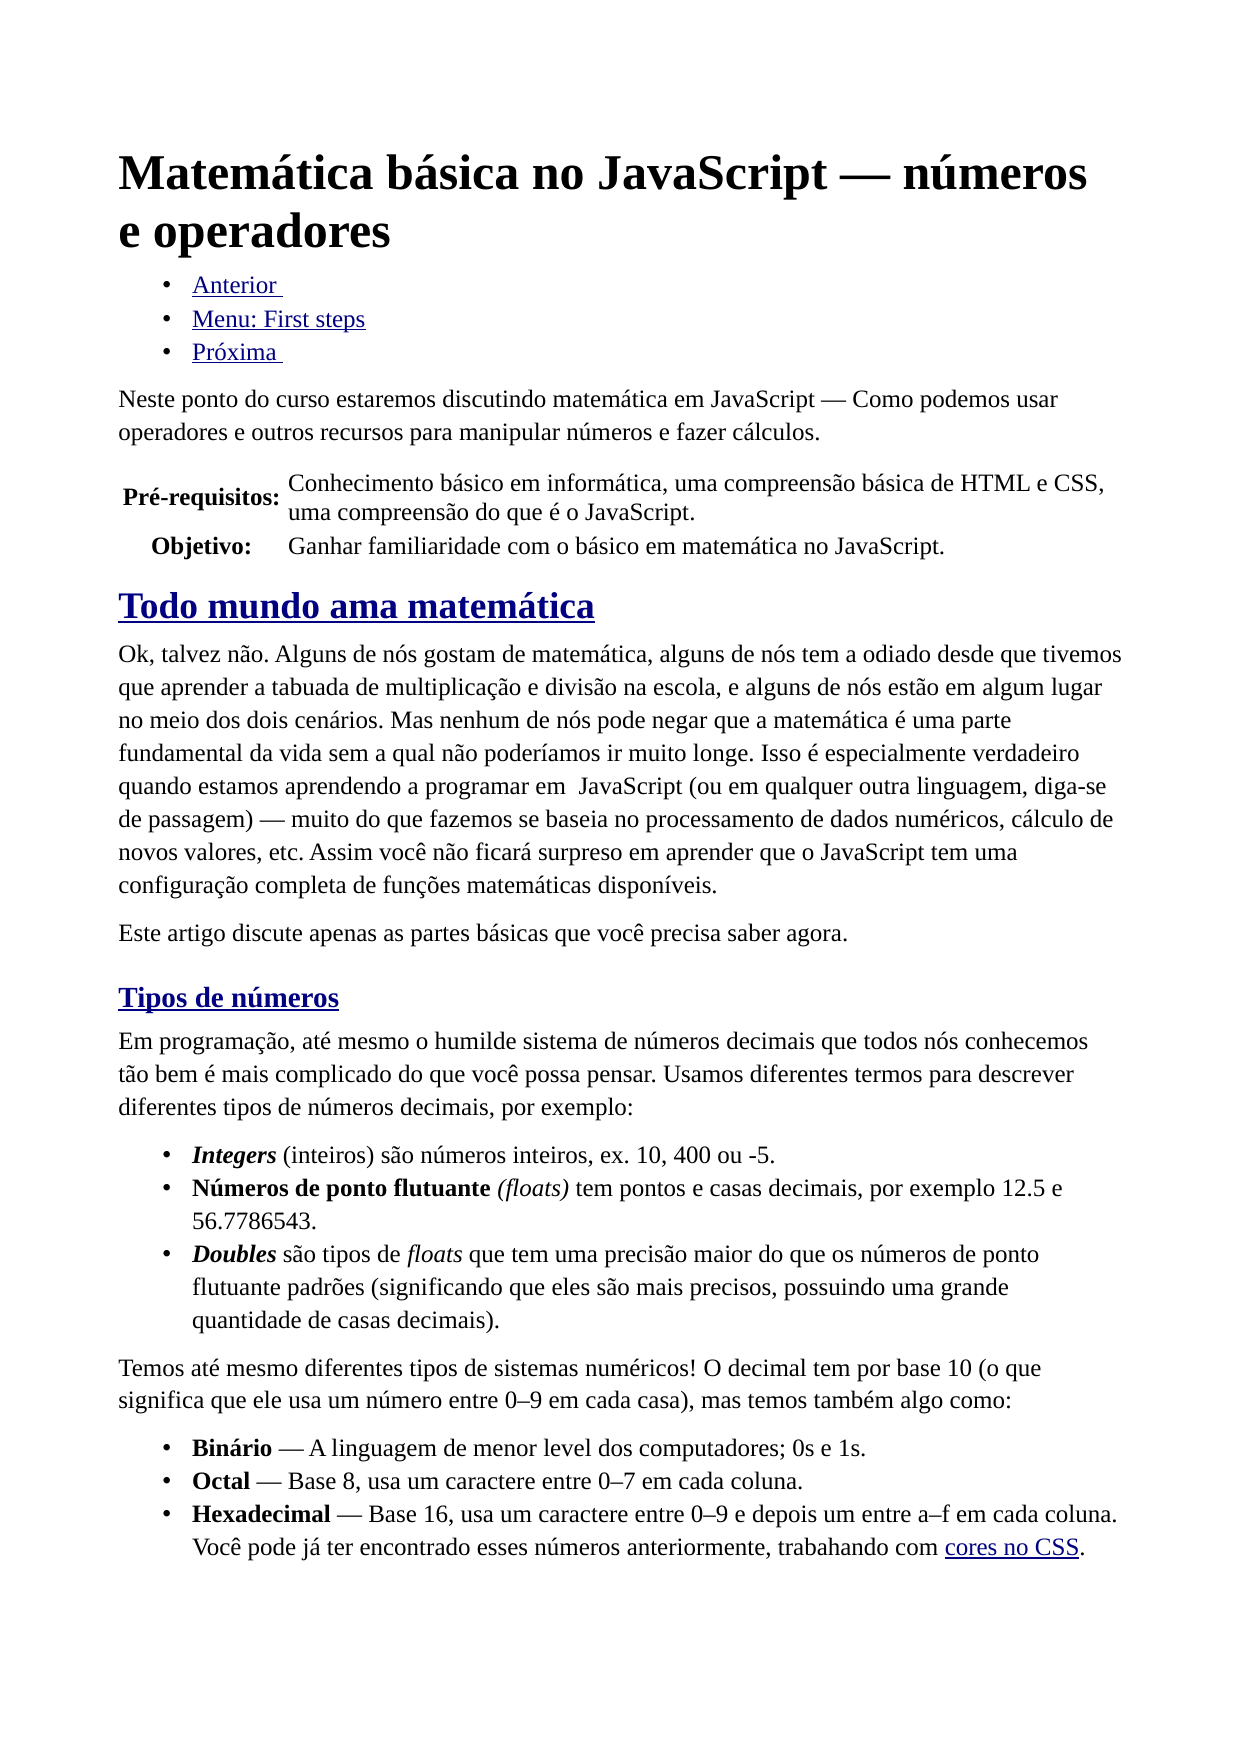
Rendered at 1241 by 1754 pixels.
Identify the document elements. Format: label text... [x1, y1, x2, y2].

subtitle Tipos de números [118, 980, 1122, 1014]
list Próxima [162, 337, 1122, 365]
subtitle Matemática básica no JavaScript — números e operadores [118, 143, 1122, 258]
list Doubles são tipos de floats que tem uma precisão maior do que os números de ponto flutuante padrões (significando que eles são mais precisos, possuindo uma grande quantidade de casas decimais). [162, 1239, 1122, 1334]
subtitle Todo mundo ama matemática [118, 584, 1122, 627]
text Este artigo discute apenas as partes básicas que você precisa saber agora. [118, 918, 1122, 947]
list Hexadecimal — Base 16, usa um caractere entre 0–9 e depois um entre a–f em cada coluna. Você pode já ter encontrado esses números anteriormente, trabahando com cores no CSS. [162, 1499, 1122, 1561]
table_cell Objetivo: [118, 528, 285, 563]
list Anterior [162, 271, 1122, 299]
text Em programação, até mesmo o humilde sistema de números decimais que todos nós conhecemos tão bem é mais complicado do que você possa pensar. Usamos diferentes termos para descrever diferentes tipos de números decimais, por exemplo: [118, 1026, 1122, 1121]
list Octal — Base 8, usa um caractere entre 0–7 em cada coluna. [162, 1466, 1122, 1495]
list Números de ponto flutuante (floats) tem pontos e casas decimais, por exemplo 12.5 e 56.7786543. [162, 1173, 1122, 1235]
text Ok, talvez não. Alguns de nós gostam de matemática, alguns de nós tem a odiado desde que tivemos que aprender a tabuada de multiplicação e divisão na escola, e alguns de nós estão em algum lugar no meio dos dois cenários. Mas nenhum de nós pode negar que a matemática é uma parte fundamental da vida sem a qual não poderíamos ir muito longe. Isso é especialmente verdadeiro quando estamos aprendendo a programar em JavaScript (ou em qualquer outra linguagem, diga-se de passagem) — muito do que fazemos se baseia no processamento de dados numéricos, cálculo de novos valores, etc. Assim você não ficará surpreso em aprender que o JavaScript tem uma configuração completa de funções matemáticas disponíveis. [118, 639, 1122, 899]
list Binário — A linguagem de menor level dos computadores; 0s e 1s. [162, 1433, 1122, 1462]
list Integers (inteiros) são números inteiros, ex. 10, 400 ou -5. [162, 1140, 1122, 1169]
table_cell Ganhar familiaridade com o básico em matemática no JavaScript. [285, 528, 1122, 563]
text Temos até mesmo diferentes tipos de sistemas numéricos! O decimal tem por base 10 (o que significa que ele usa um número entre 0–9 em cada casa), mas temos também algo como: [118, 1353, 1122, 1414]
list Menu: First steps [162, 304, 1122, 332]
table_header Conhecimento básico em informática, uma compreensão básica de HTML e CSS, uma compreensão do que é o JavaScript. [285, 465, 1122, 528]
text Neste ponto do curso estaremos discutindo matemática em JavaScript — Como podemos usar operadores e outros recursos para manipular números e fazer cálculos. [118, 384, 1122, 446]
table_header Pré-requisitos: [118, 465, 285, 528]
